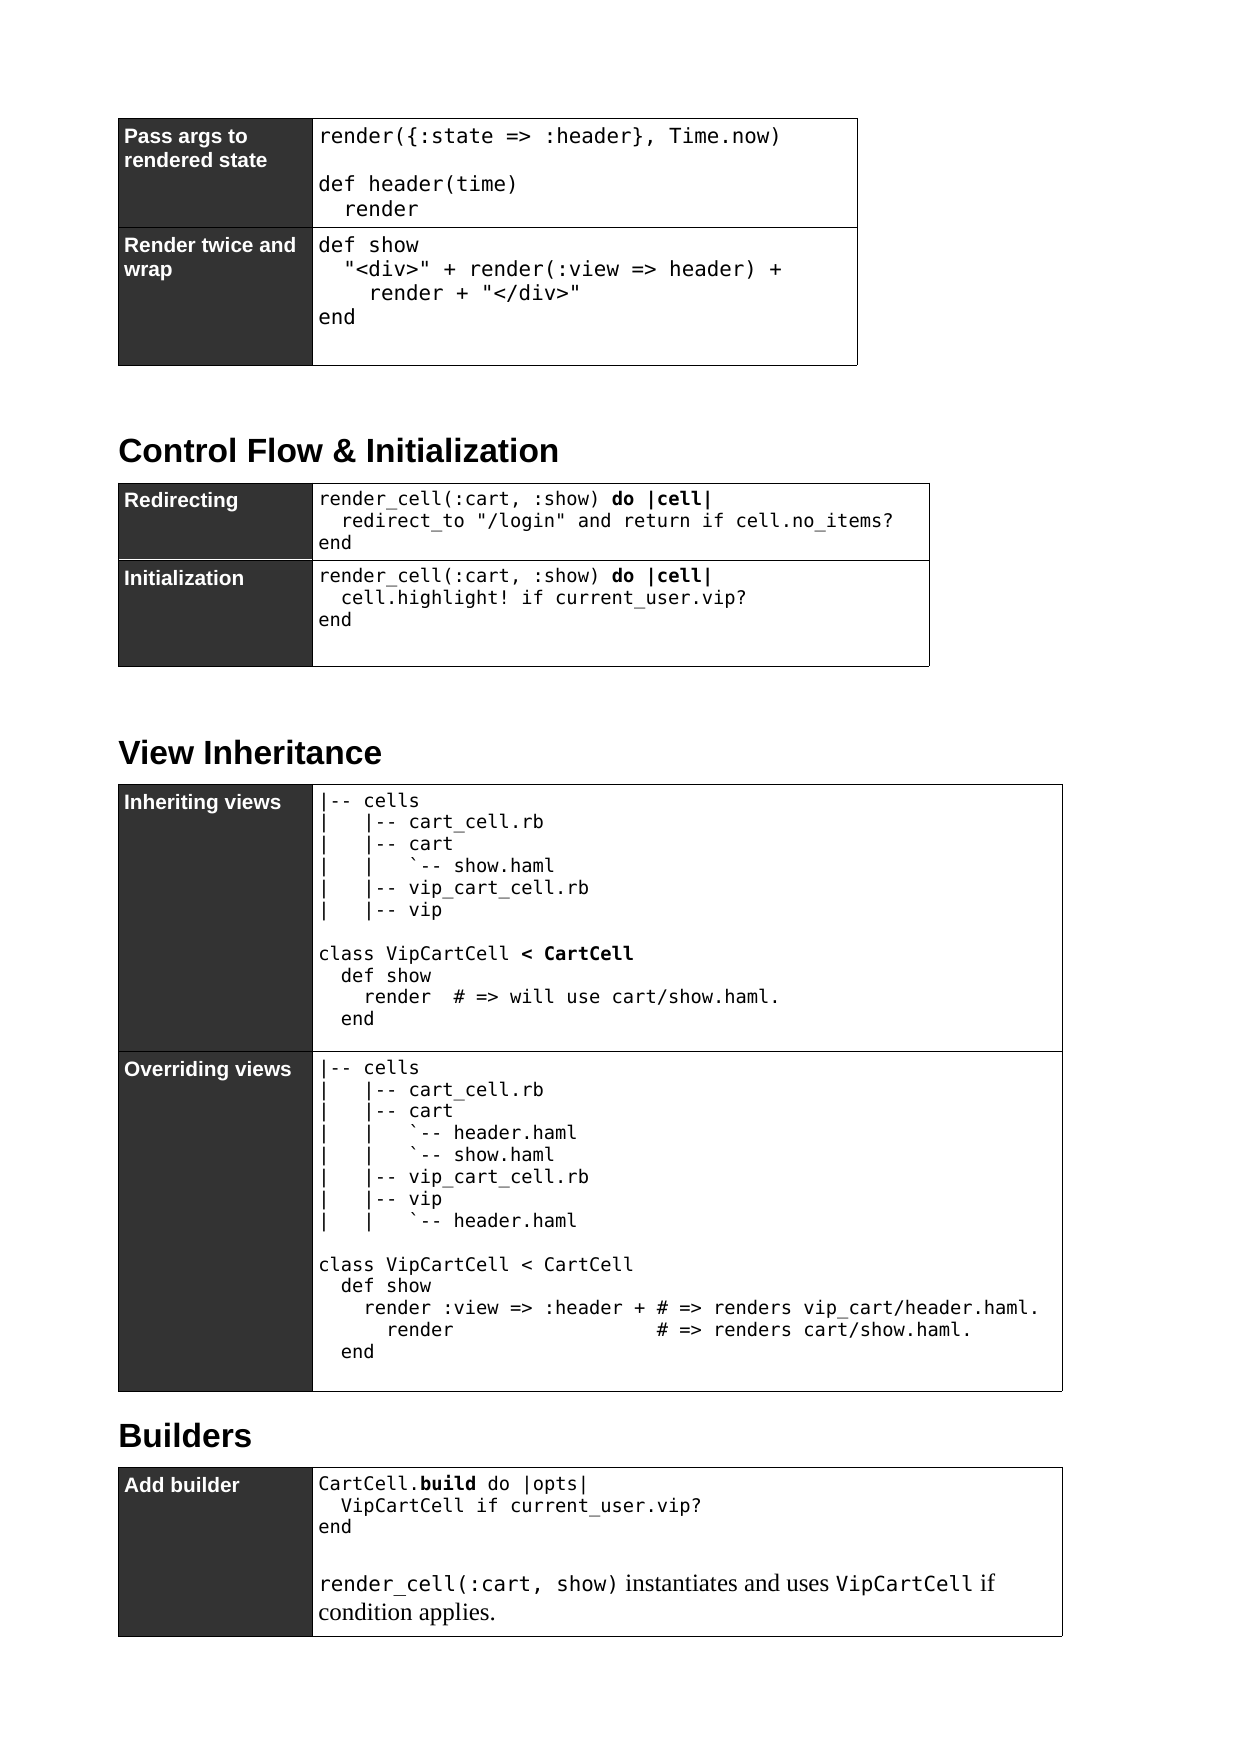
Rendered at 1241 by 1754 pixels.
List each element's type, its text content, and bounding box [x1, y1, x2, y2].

table_header |-- cells | |-- cart_cell.rb | |-- cart | | `-- show.haml | |-- vip_cart_cell.rb | |-- vip class VipCartCell < CartCell def show render # => will use cart/show.haml. end [313, 785, 1062, 1051]
table_header CartCell.build do |opts| VipCartCell if current_user.vip? end render_cell(:cart, show) instantiates and uses VipCartCell if condition applies. [313, 1468, 1062, 1636]
table_cell Overriding views [119, 1052, 312, 1391]
table_header render_cell(:cart, :show) do |cell| redirect_to "/login" and return if cell.no_items? end [313, 484, 929, 559]
subtitle View Inheritance [118, 733, 1122, 771]
table_cell Pass args to rendered state [119, 119, 312, 227]
table_header Add builder [119, 1468, 312, 1636]
subtitle Control Flow & Initialization [118, 431, 1122, 470]
subtitle Builders [118, 1416, 1122, 1454]
table_cell |-- cells | |-- cart_cell.rb | |-- cart | | `-- header.haml | | `-- show.haml | |-- vip_cart_cell.rb | |-- vip | | `-- header.haml class VipCartCell < CartCell def show render :view => :header + # => renders vip_cart/header.haml. render # => renders cart/show.haml. end [313, 1052, 1062, 1391]
table_cell render({:state => :header}, Time.now) def header(time) render [313, 119, 857, 227]
table_header Inheriting views [119, 785, 312, 1051]
table_header Redirecting [119, 484, 312, 559]
table_cell def show "<div>" + render(:view => header) + render + "</div>" end [313, 228, 857, 365]
table_cell render_cell(:cart, :show) do |cell| cell.highlight! if current_user.vip? end [313, 561, 929, 666]
table_cell Render twice and wrap [119, 228, 312, 365]
table_cell Initialization [119, 561, 312, 666]
